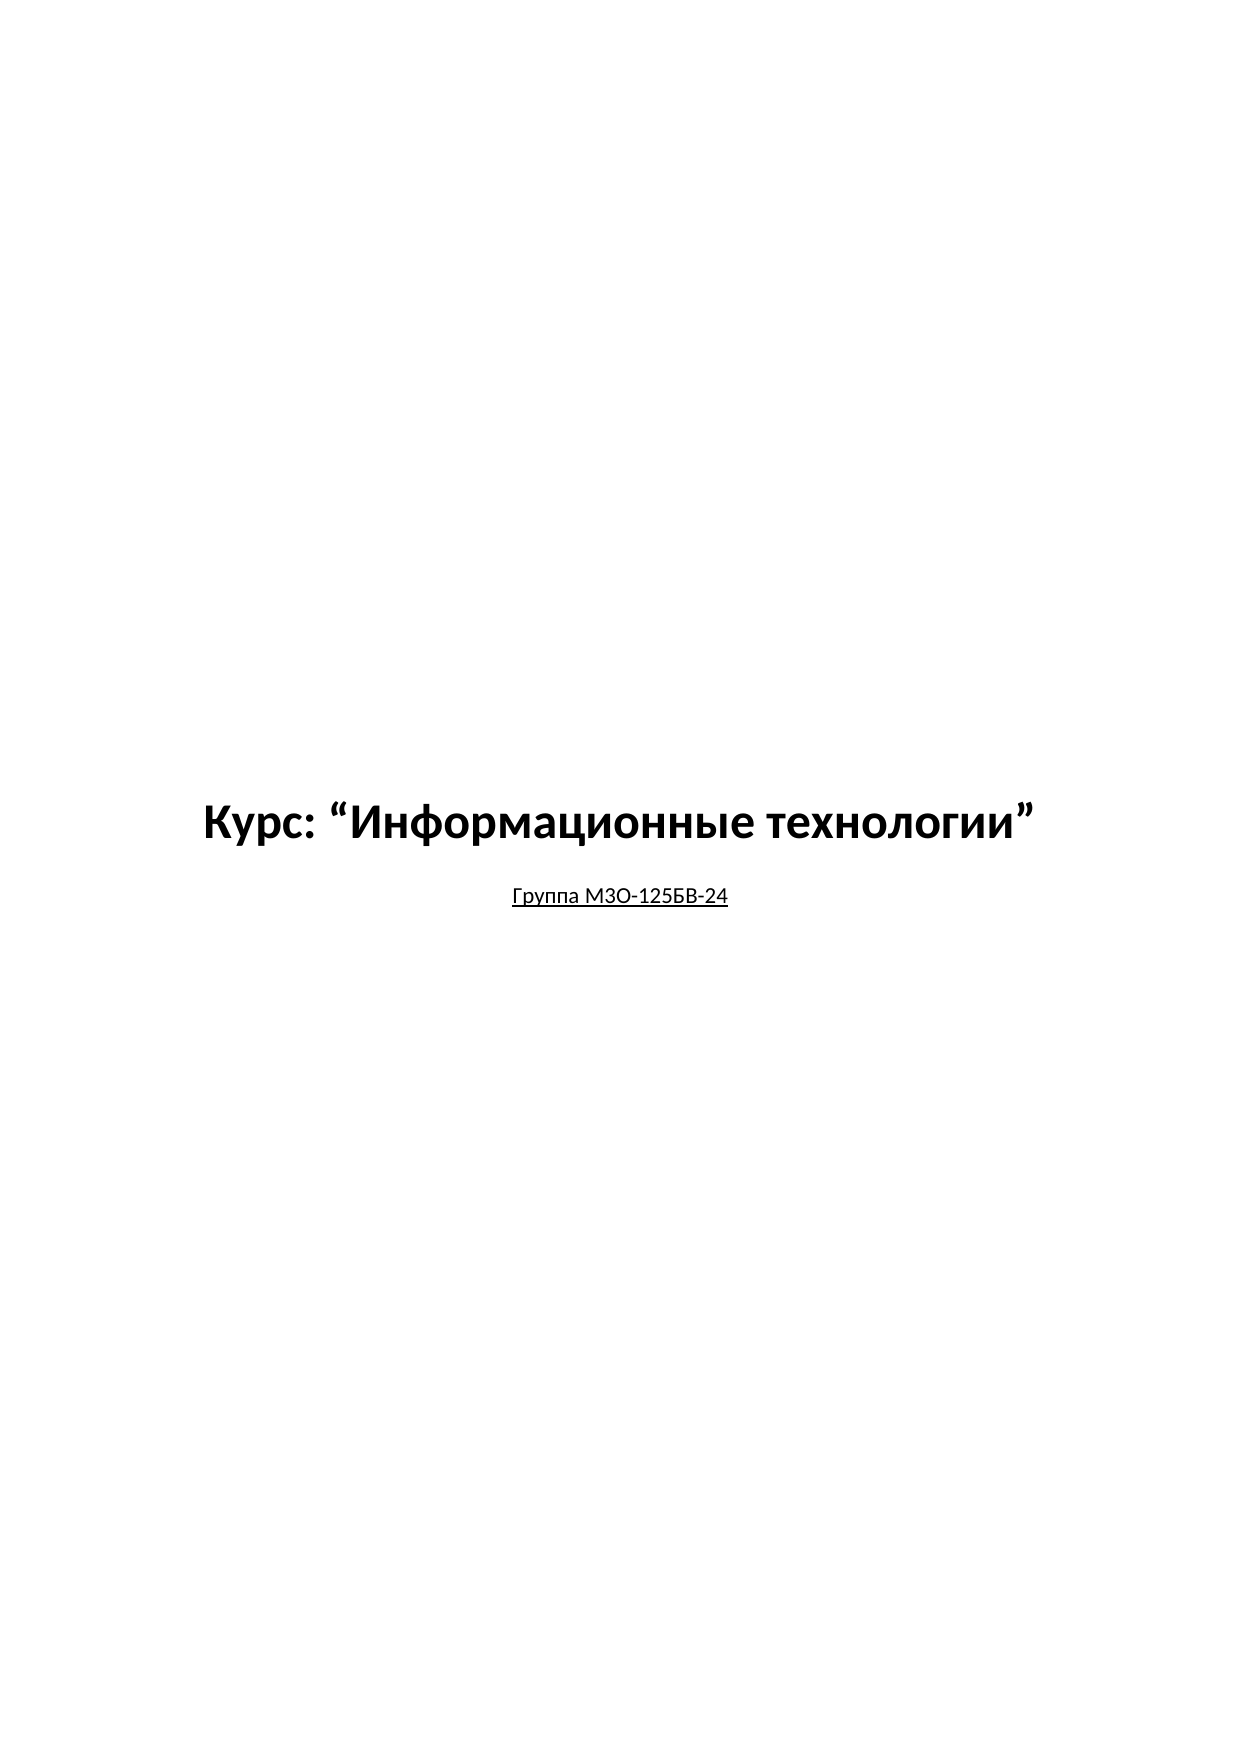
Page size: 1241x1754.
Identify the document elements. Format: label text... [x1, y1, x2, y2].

text Группа М3О-125БВ-24 [118, 881, 1122, 909]
text Курс: “Информационные технологии” [118, 790, 1122, 851]
